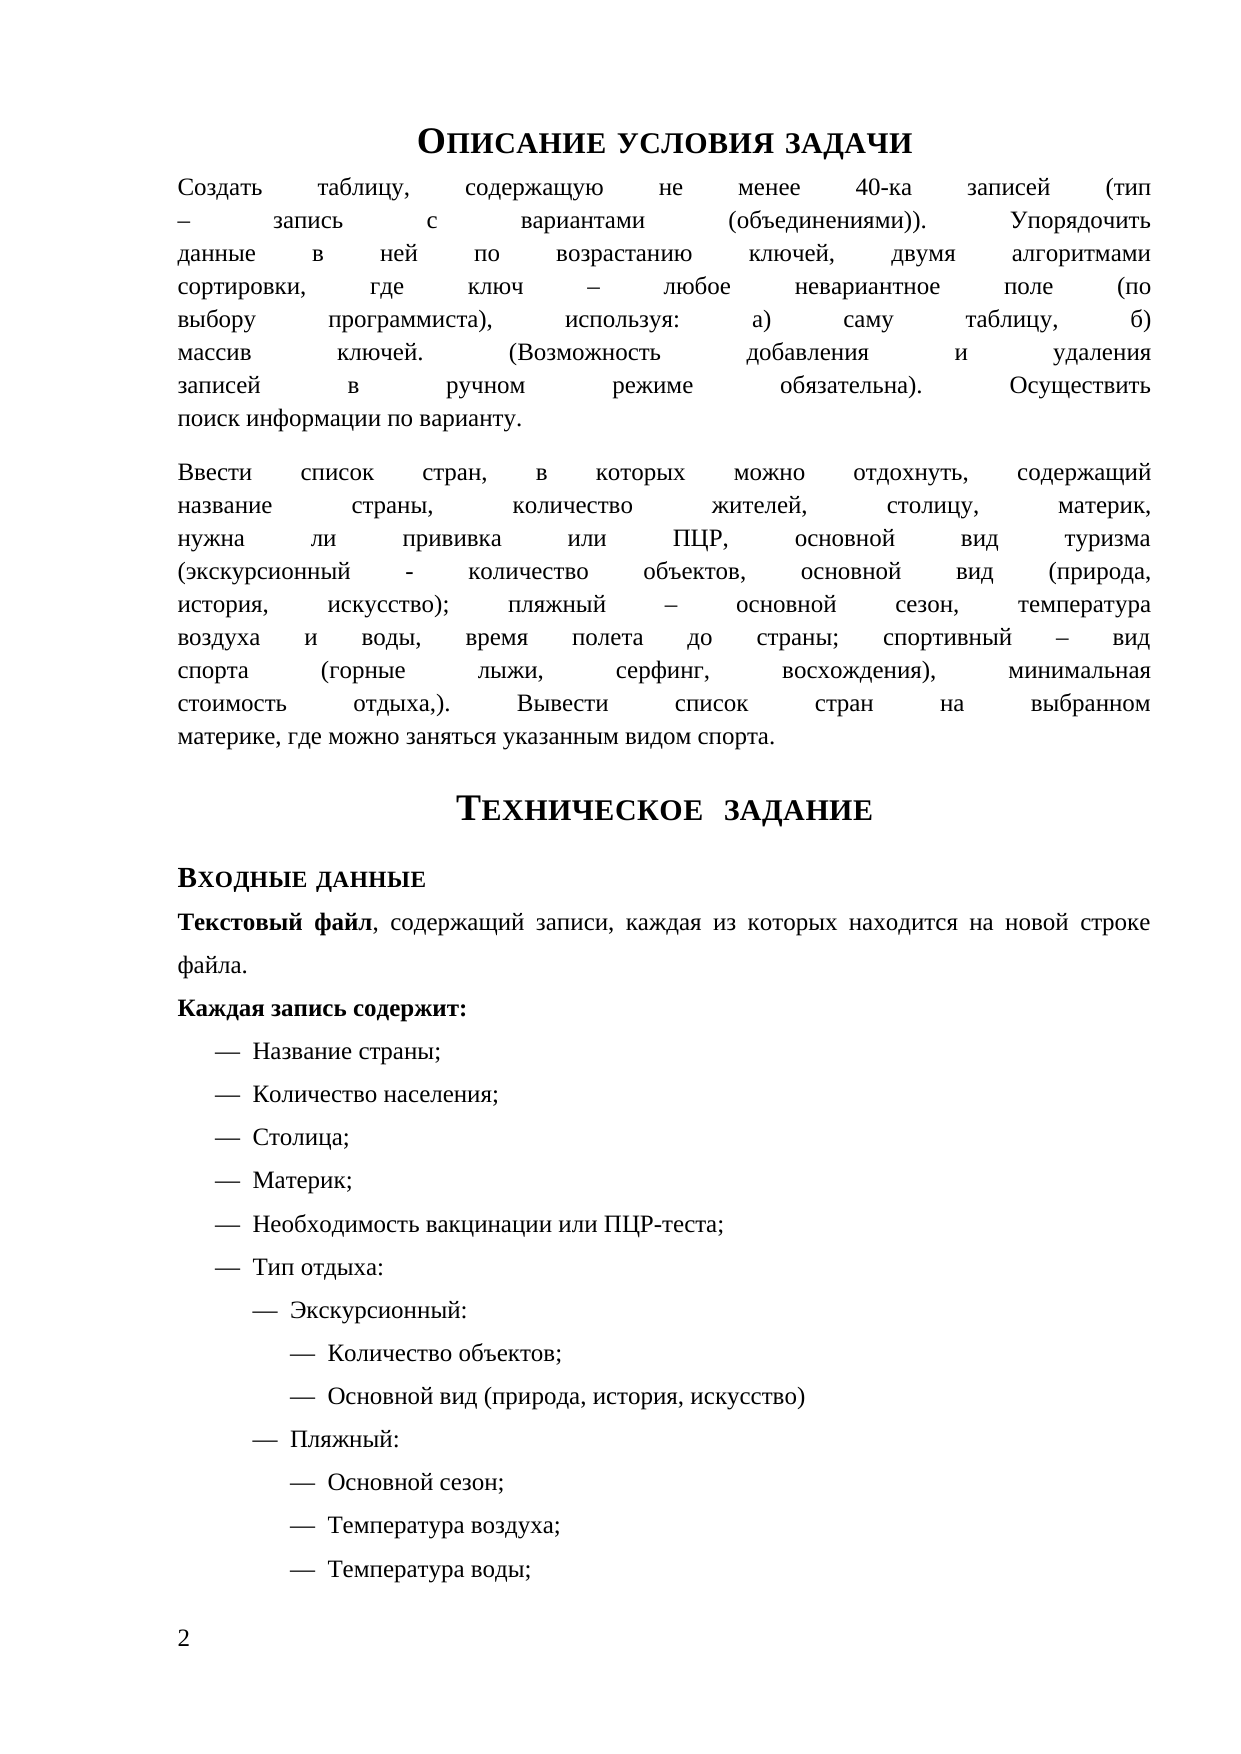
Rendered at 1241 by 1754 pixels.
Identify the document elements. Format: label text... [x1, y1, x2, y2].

subtitle Входные данные [177, 860, 1152, 893]
list Основной вид (природа, история, искусство) [290, 1381, 1152, 1410]
subtitle Описание условия задачи [177, 118, 1152, 161]
text Ввести список стран, в которых можно отдохнуть, содержащий название страны, количество жителей, столицу, материк, нужна ли прививка или ПЦР, основной вид туризма (экскурсионный - количество объектов, основной вид (природа, история, искусство); пляжный – основной сезон, температура воздуха и воды, время полета до страны; спортивный – вид спорта (горные лыжи, серфинг, восхождения), минимальная стоимость отдыха,). Вывести список стран на выбранном материке, где можно заняться указанным видом спорта. [177, 457, 1152, 750]
list Название страны; [215, 1036, 1152, 1065]
list Тип отдыха: [215, 1252, 1152, 1281]
list Температура воздуха; [290, 1511, 1152, 1539]
list Количество объектов; [290, 1338, 1152, 1367]
list Температура воды; [290, 1554, 1152, 1582]
text Создать таблицу, содержащую не менее 40-ка записей (тип – запись с вариантами (объединениями)). Упорядочить данные в ней по возрастанию ключей, двумя алгоритмами сортировки, где ключ – любое невариантное поле (по выбору программиста), используя: а) саму таблицу, б) массив ключей. (Возможность добавления и удаления записей в ручном режиме обязательна). Осуществить поиск информации по варианту. [177, 172, 1152, 432]
list Материк; [215, 1166, 1152, 1194]
subtitle Техническое задание [177, 785, 1152, 828]
list Необходимость вакцинации или ПЦР-теста; [215, 1209, 1152, 1237]
text Текстовый файл, содержащий записи, каждая из которых находится на новой строке файла. [177, 907, 1152, 979]
text Каждая запись содержит: [177, 993, 1152, 1022]
list Экскурсионный: [252, 1295, 1152, 1324]
list Пляжный: [252, 1424, 1152, 1453]
list Столица; [215, 1122, 1152, 1151]
list Количество населения; [215, 1079, 1152, 1108]
list Основной сезон; [290, 1467, 1152, 1496]
